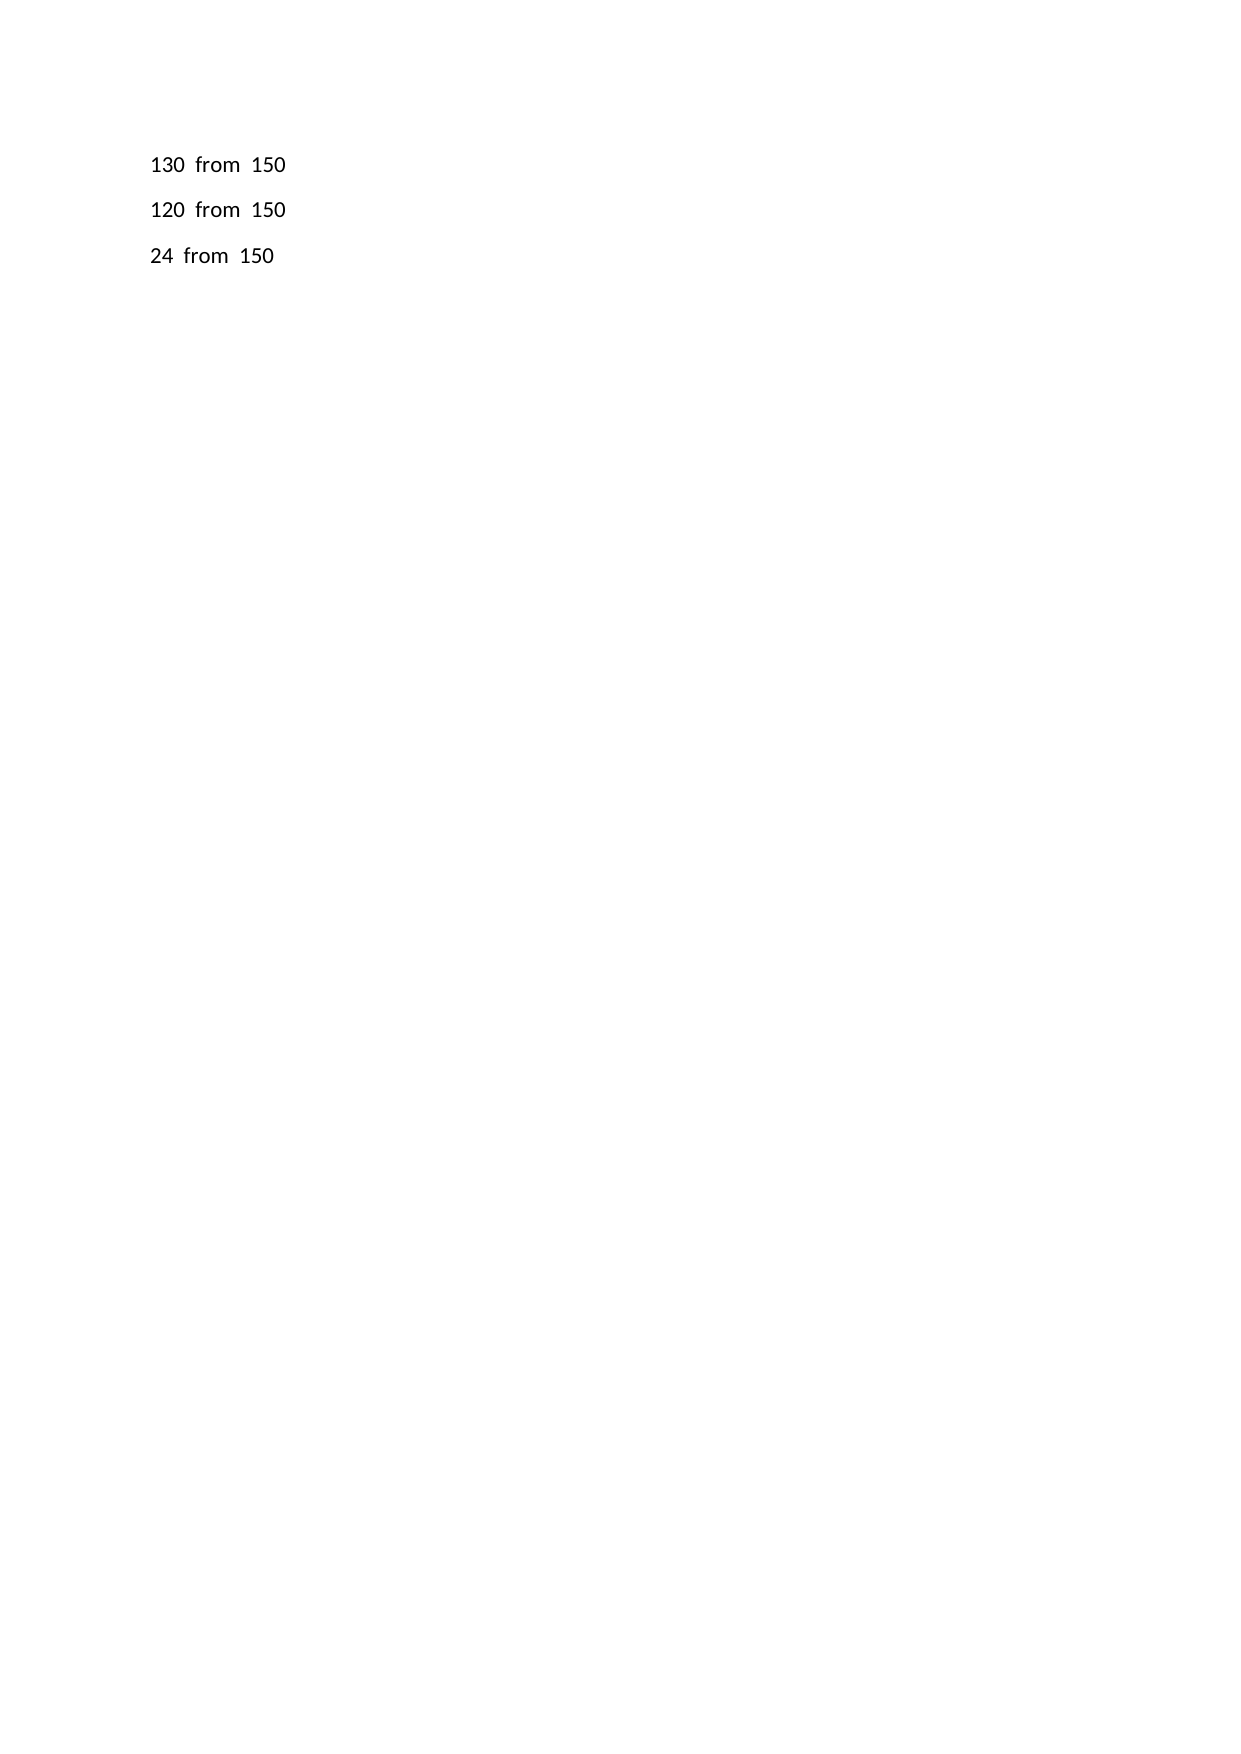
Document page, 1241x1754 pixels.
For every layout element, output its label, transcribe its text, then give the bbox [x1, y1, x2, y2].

text 120 from 150 [150, 196, 1090, 223]
text 24 from 150 [150, 241, 1090, 269]
text 130 from 150 [150, 150, 1090, 178]
